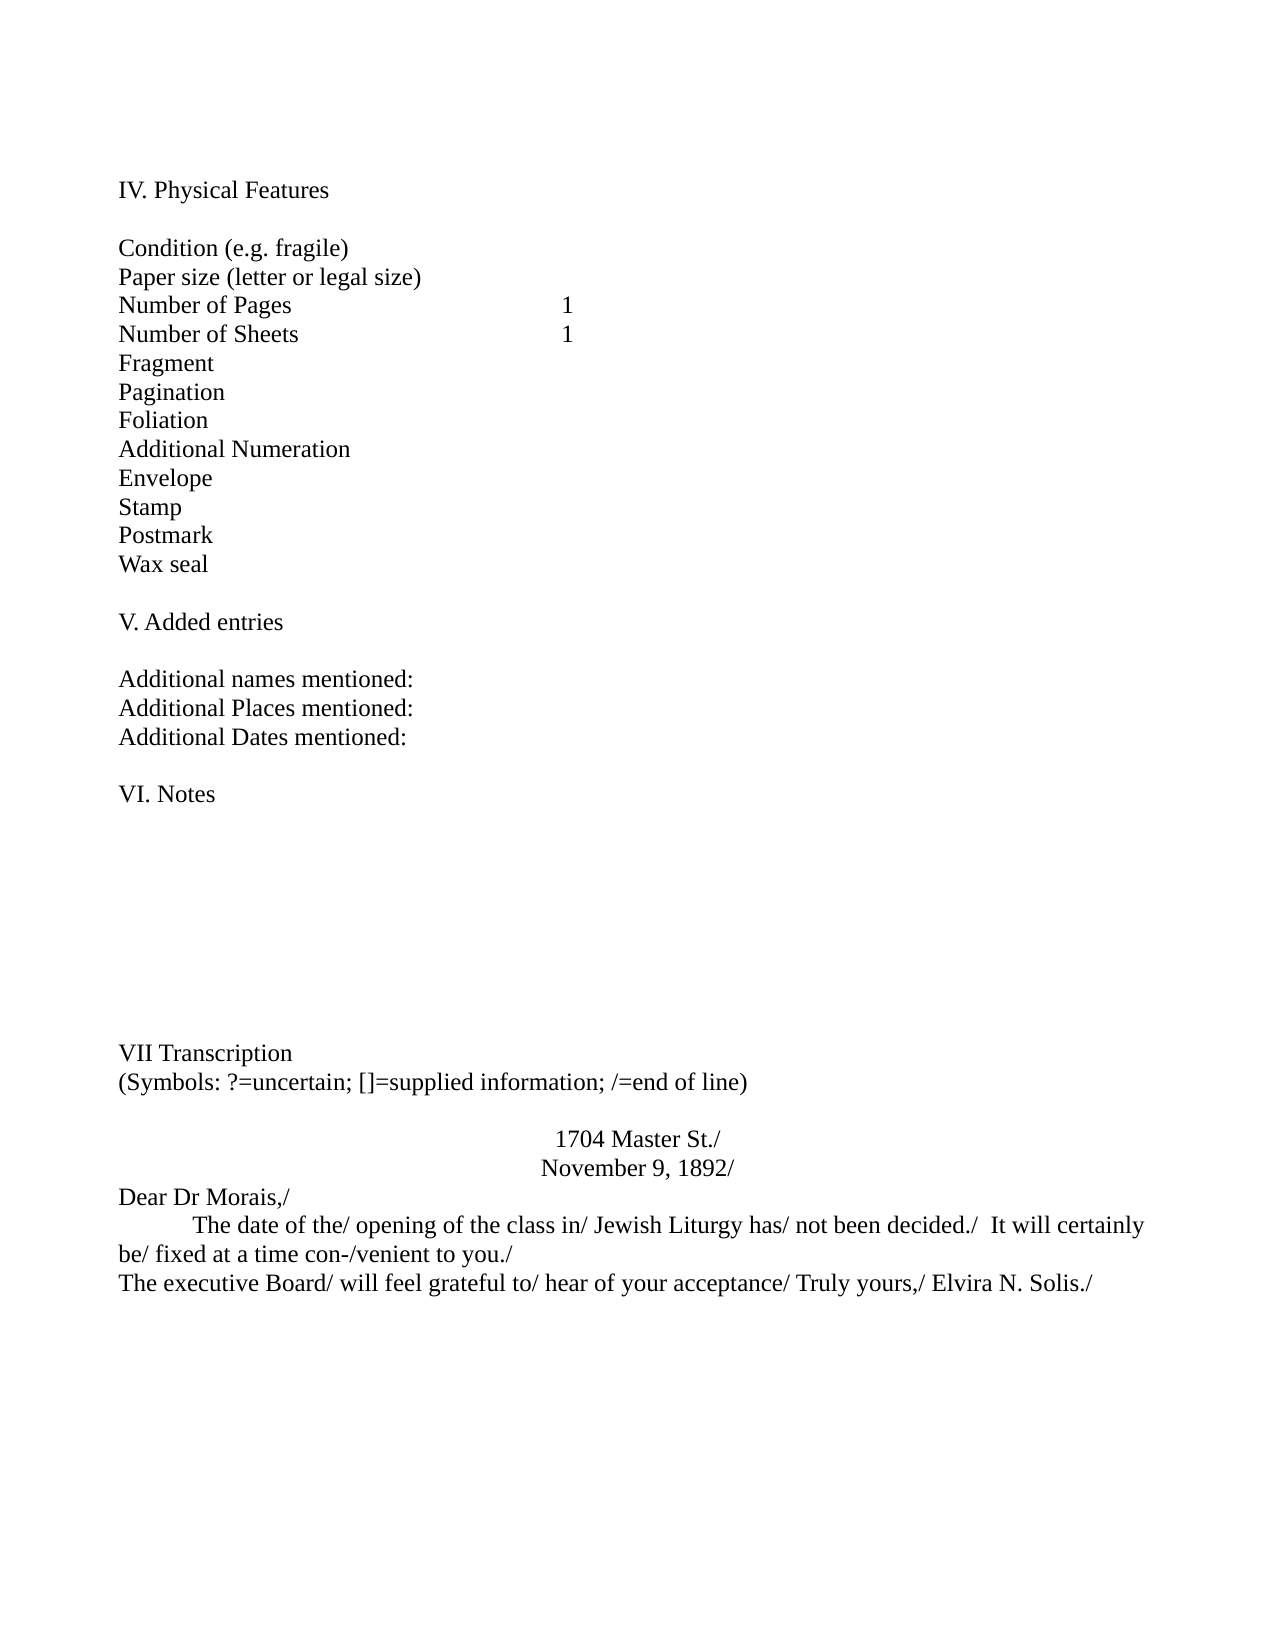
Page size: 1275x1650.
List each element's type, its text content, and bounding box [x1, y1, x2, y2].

text Number of Pages 1 [118, 291, 1157, 319]
text Paper size (letter or legal size) [118, 262, 1157, 291]
text Stamp [118, 492, 1157, 521]
text (Symbols: ?=uncertain; []=supplied information; /=end of line) [118, 1067, 1157, 1096]
text VII Transcription [118, 1038, 1157, 1067]
text VI. Notes [118, 779, 1157, 808]
text IV. Physical Features [118, 176, 1157, 204]
text V. Added entries [118, 607, 1157, 636]
text Wax seal [118, 549, 1157, 578]
text Envelope [118, 463, 1157, 492]
text Condition (e.g. fragile) [118, 233, 1157, 262]
text November 9, 1892/ [118, 1153, 1157, 1182]
text Additional Dates mentioned: [118, 722, 1157, 751]
text The executive Board/ will feel grateful to/ hear of your acceptance/ Truly yours,/ Elvira N. Solis./ [118, 1268, 1157, 1297]
text Additional Places mentioned: [118, 693, 1157, 722]
text Additional Numeration [118, 434, 1157, 463]
text Pagination [118, 377, 1157, 406]
text 1704 Master St./ [118, 1124, 1157, 1153]
text Foliation [118, 406, 1157, 434]
text Number of Sheets 1 [118, 319, 1157, 348]
text Postma rk [118, 521, 1157, 549]
text Additional names mentioned: [118, 664, 1157, 693]
text The date of the/ opening of the class in/ Jewish Liturgy has/ not been decided./ It will certainly be/ fixed at a time con-/venient to you./ [118, 1211, 1157, 1268]
text Dear Dr Morais,/ [118, 1182, 1157, 1211]
text Fragment [118, 348, 1157, 377]
